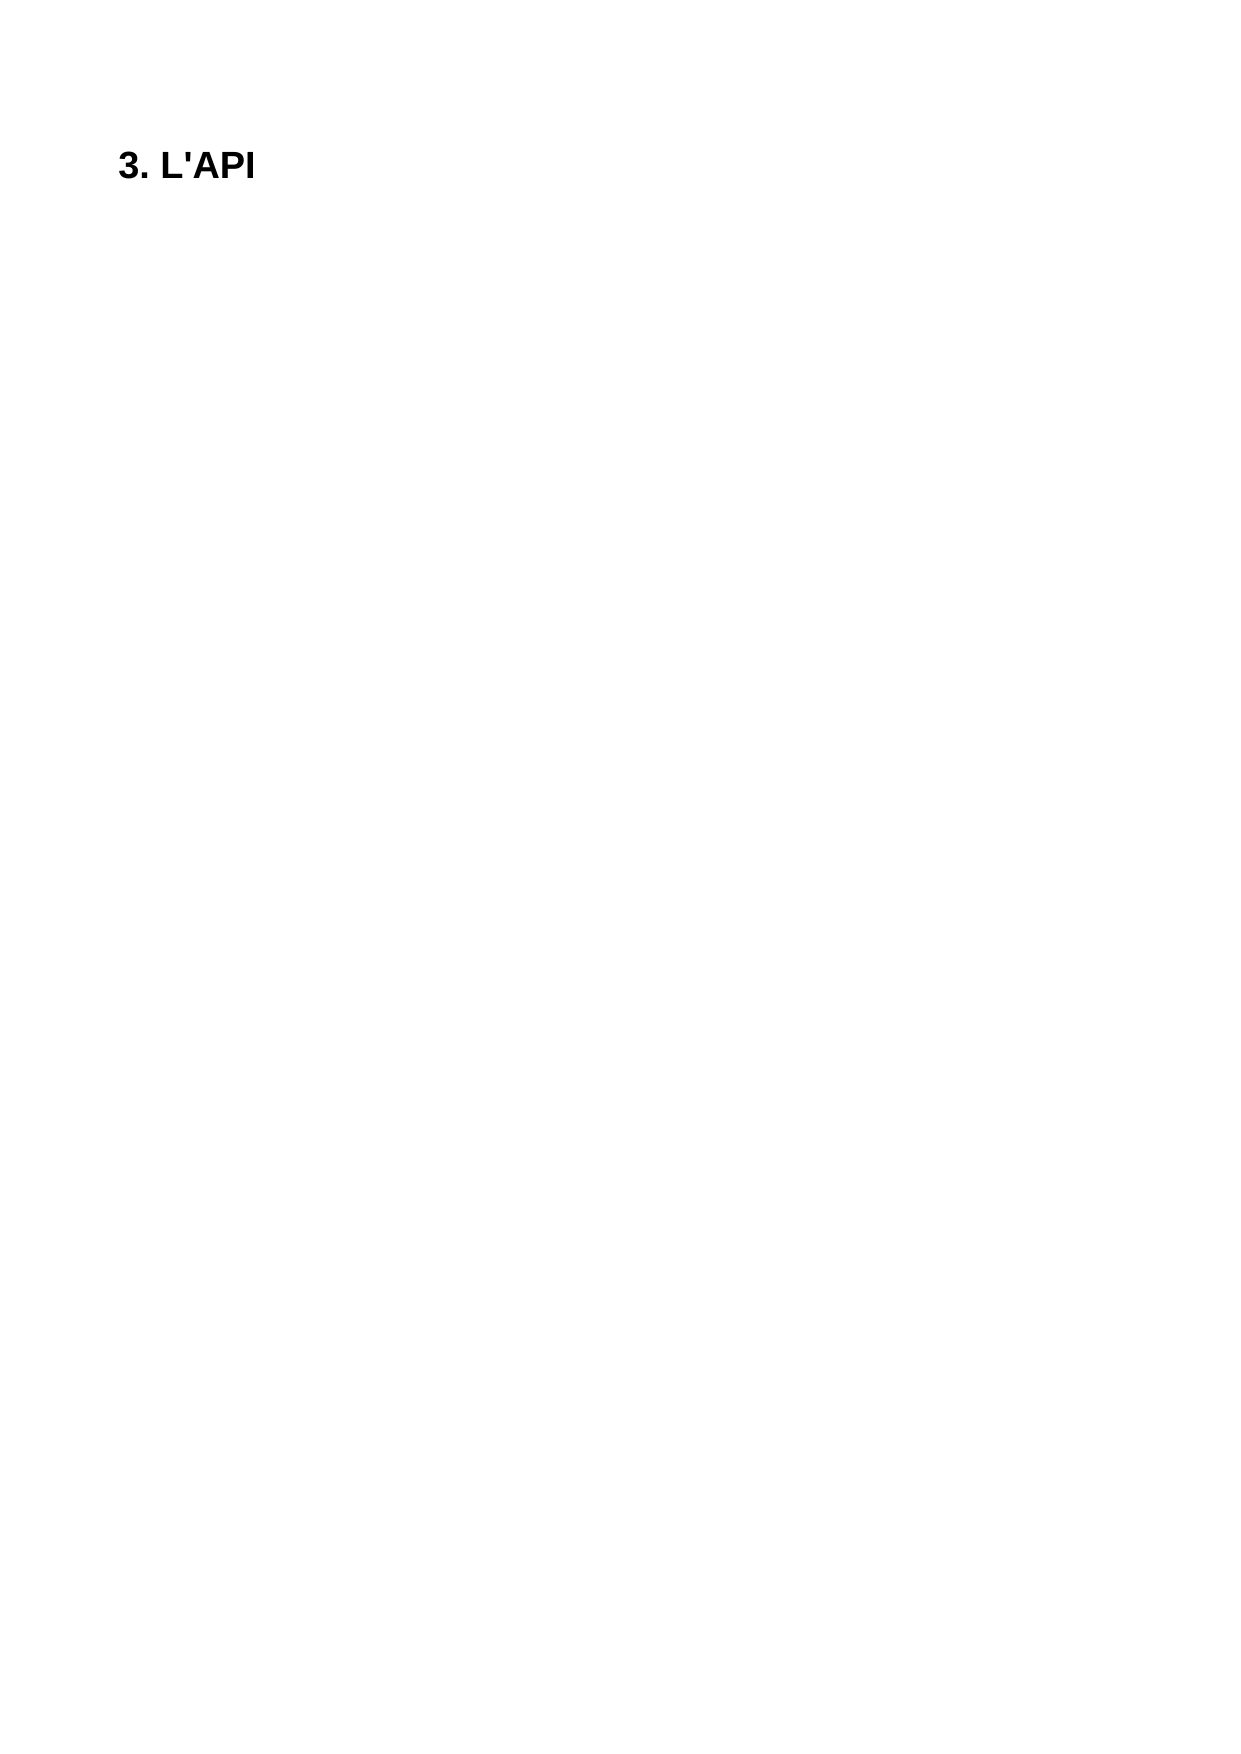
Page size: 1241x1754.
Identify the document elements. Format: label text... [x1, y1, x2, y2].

subtitle 3. L'API [118, 143, 1122, 187]
